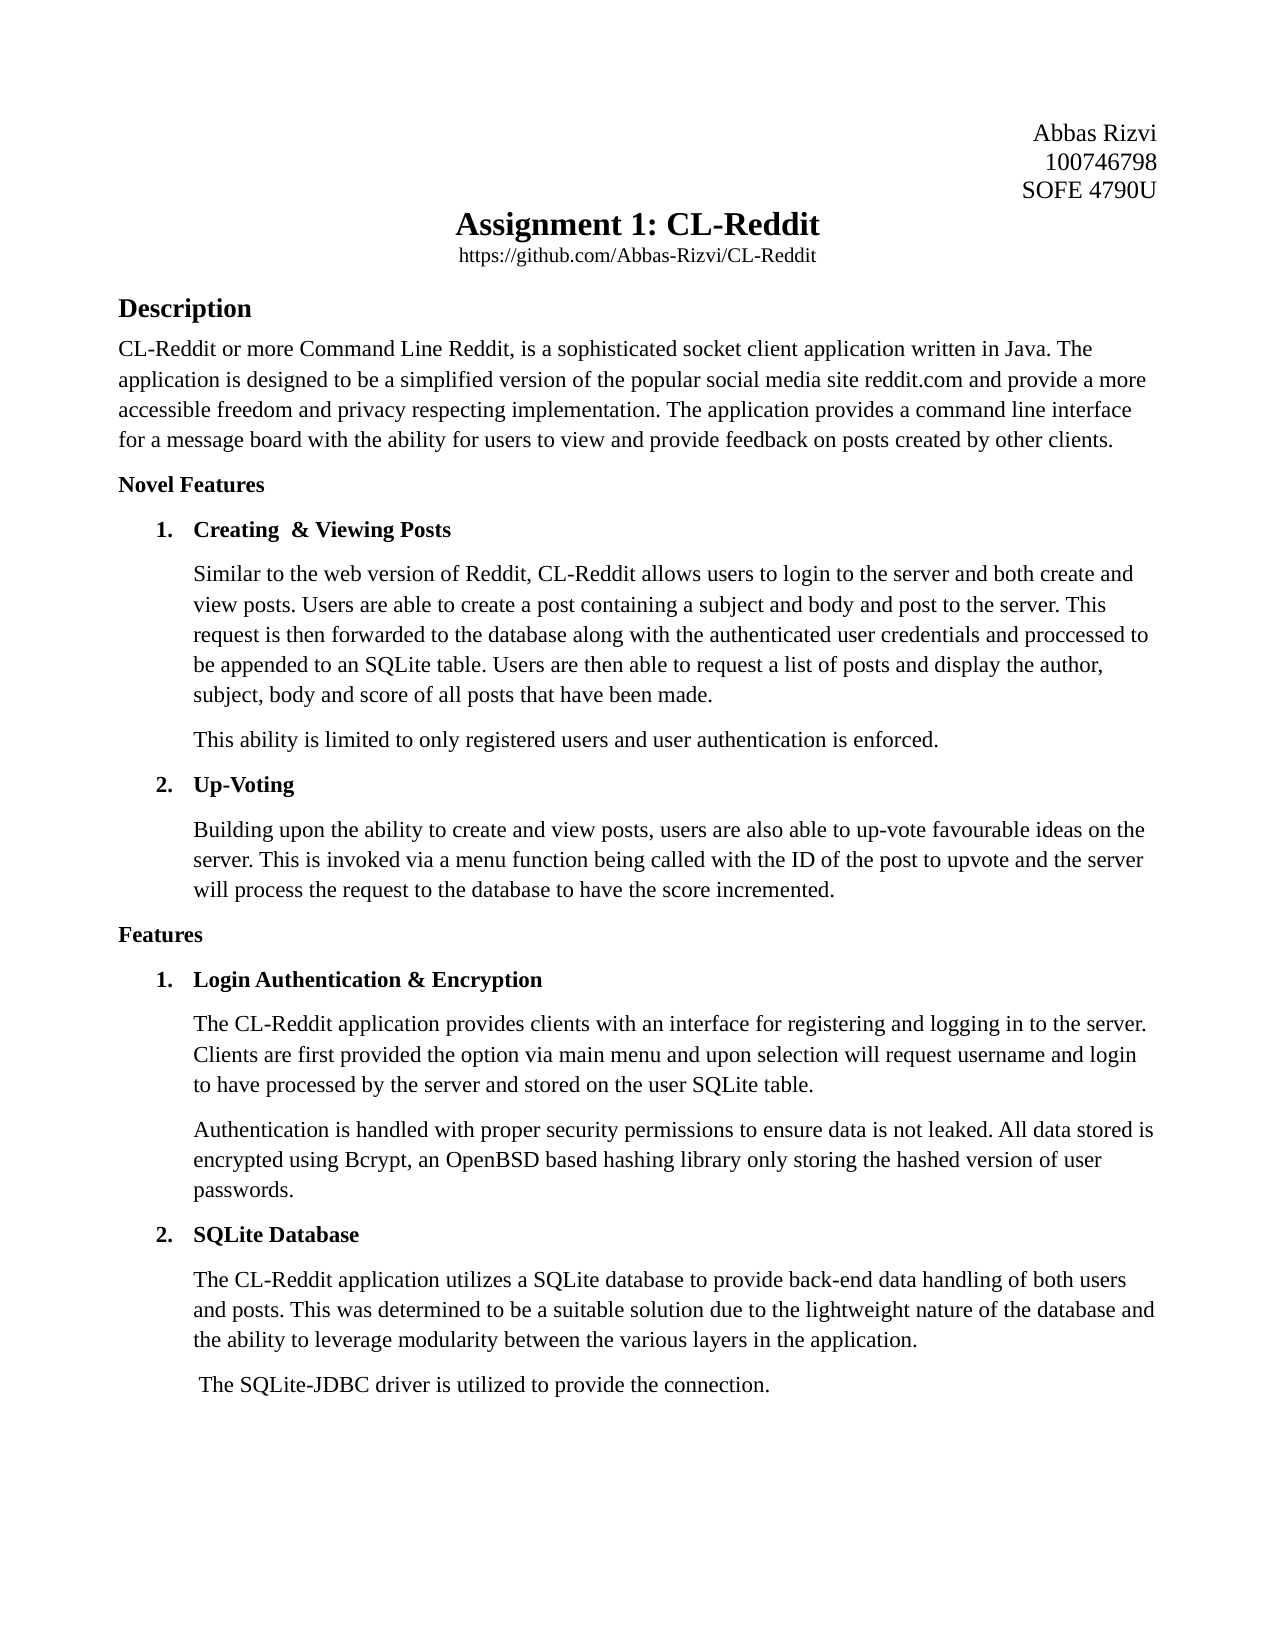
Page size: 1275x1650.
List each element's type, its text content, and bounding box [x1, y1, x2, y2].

text Abbas Rizvi [118, 118, 1157, 147]
list Building upon the ability to create and view posts, users are also able to up-vote favourable ideas on the server. This is invoked via a menu function being called with the ID of the post to upvote and the server will process the request to the database to have the score incremented. [156, 816, 1157, 902]
text Features [118, 921, 1157, 947]
list Authentication is handled with proper security permissions to ensure data is not leaked. All data stored is encrypted using Bcrypt, an OpenBSD based hashing library only storing the hashed version of user passwords. [156, 1116, 1157, 1202]
list Up-Voting [156, 771, 1157, 797]
list SQLite Database [156, 1221, 1157, 1247]
list The CL-Reddit application utilizes a SQLite database to provide back-end data handling of both users and posts. This was determined to be a suitable solution due to the lightweight nature of the database and the ability to leverage modularity between the various layers in the application. [156, 1266, 1157, 1352]
list This ability is limited to only registered users and user authentication is enforced. [156, 726, 1157, 752]
list Login Authentication & Encryption [156, 966, 1157, 992]
list The SQLite-JDBC driver is utilized to provide the connection. [156, 1371, 1157, 1397]
text 100746798 [118, 147, 1157, 176]
subtitle Description [118, 292, 1157, 323]
text Novel Features [118, 471, 1157, 497]
list Creating & Viewing Posts [156, 516, 1157, 542]
list Similar to the web version of Reddit, CL-Reddit allows users to login to the server and both create and view posts. Users are able to create a post containing a subject and body and post to the server. This request is then forwarded to the database along with the authenticated user credentials and proccessed to be appended to an SQLite table. Users are then able to request a list of posts and display the author, subject, body and score of all posts that have been made. [156, 560, 1157, 708]
text CL-Reddit or more Command Line Reddit, is a sophisticated socket client application written in Java. The application is designed to be a simplified version of the popular social media site reddit.com and provide a more accessible freedom and privacy respecting implementation. The application provides a command line interface for a message board with the ability for users to view and provide feedback on posts created by other clients. [118, 335, 1157, 452]
list The CL-Reddit application provides clients with an interface for registering and logging in to the server. Clients are first provided the option via main menu and upon selection will request username and login to have processed by the server and stored on the user SQLite table. [156, 1010, 1157, 1097]
text Assignment 1: CL-Reddit [118, 204, 1157, 243]
text SOFE 4790U [118, 176, 1157, 204]
text https://github.com/Abbas-Rizvi/CL-Reddit [118, 243, 1157, 267]
